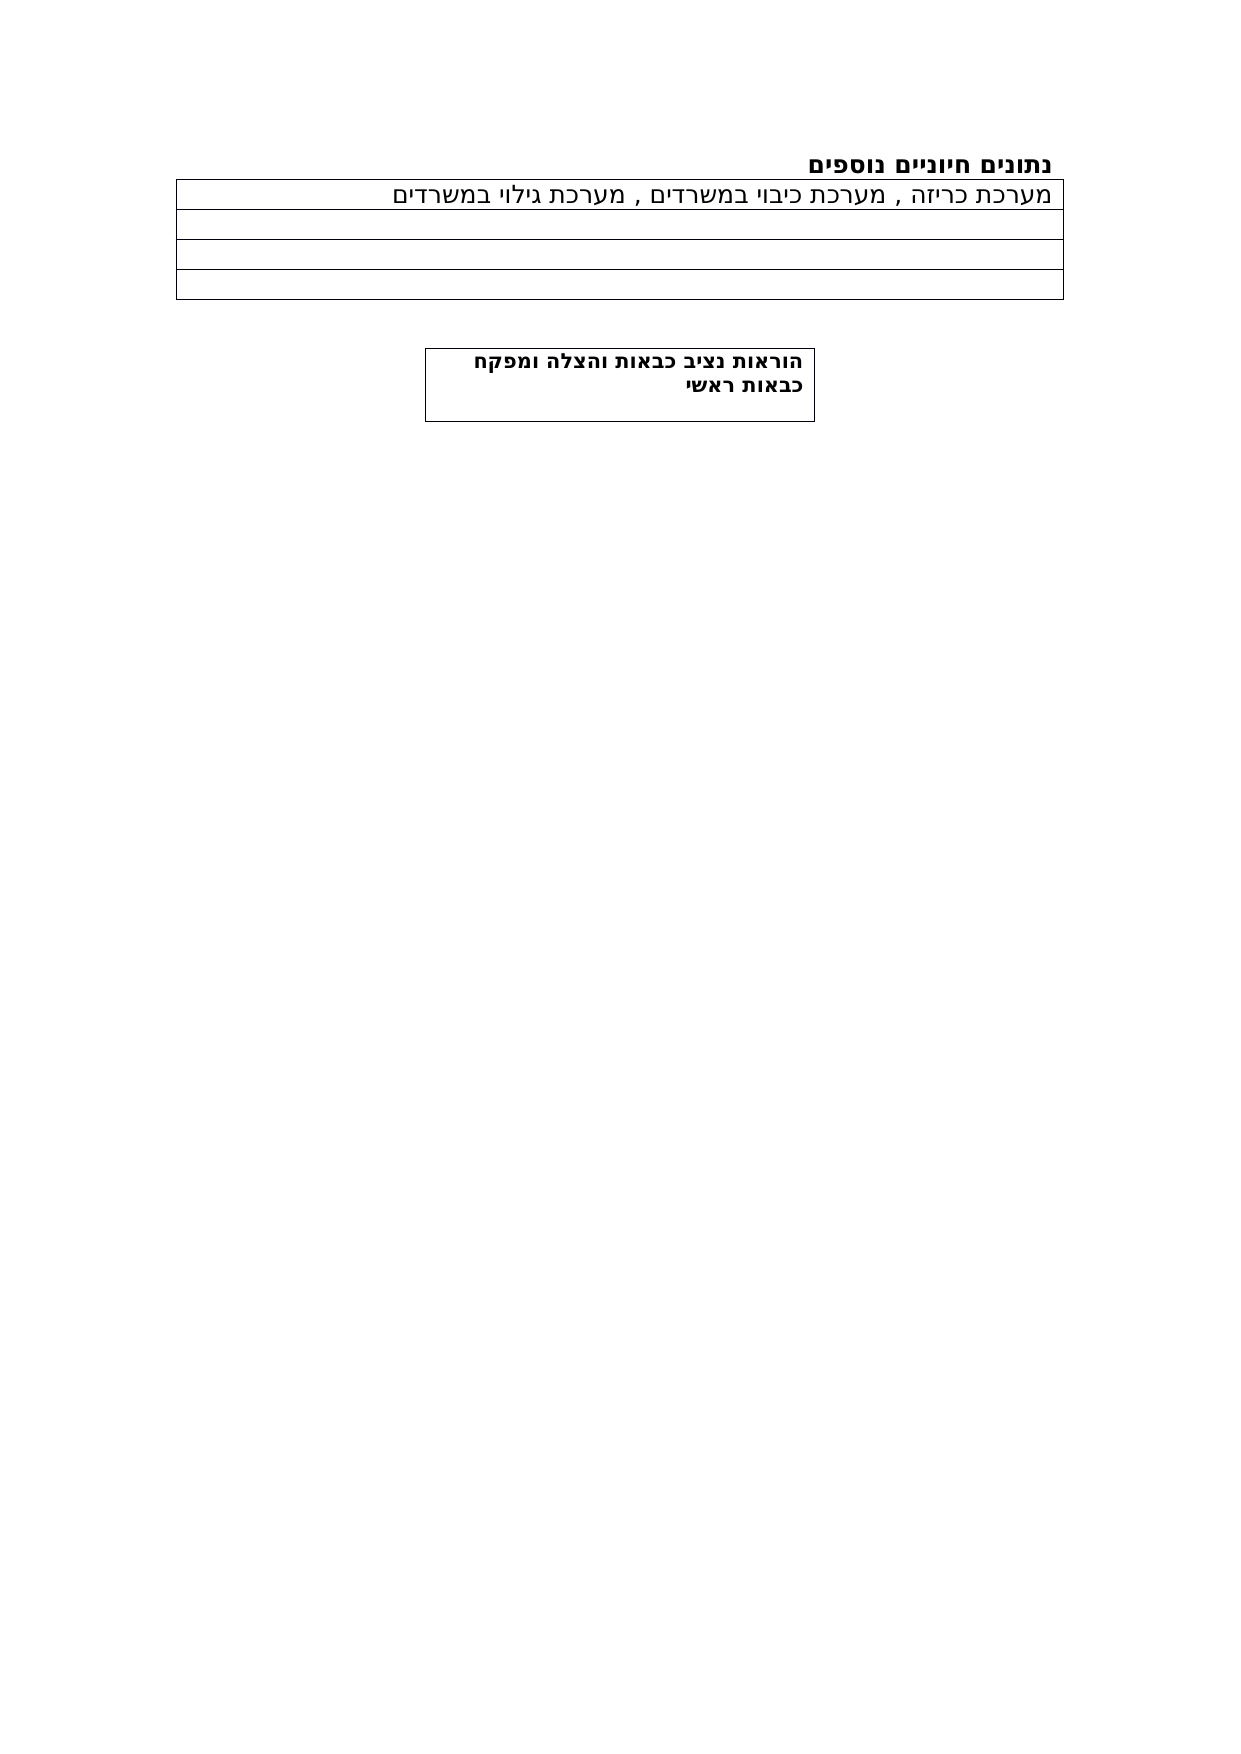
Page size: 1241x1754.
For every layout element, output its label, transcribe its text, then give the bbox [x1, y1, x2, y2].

table_cell [177, 240, 1063, 269]
table_header מערכת כריזה , מערכת כיבוי במשרדים , מערכת גילוי במשרדים [177, 180, 1063, 209]
table_cell [177, 270, 1063, 299]
table_cell [177, 210, 1063, 239]
table_header הוראות נציב כבאות והצלה ומפקח כבאות ראשי [426, 349, 814, 421]
text נתונים חיוניים נוספים [187, 150, 1053, 179]
